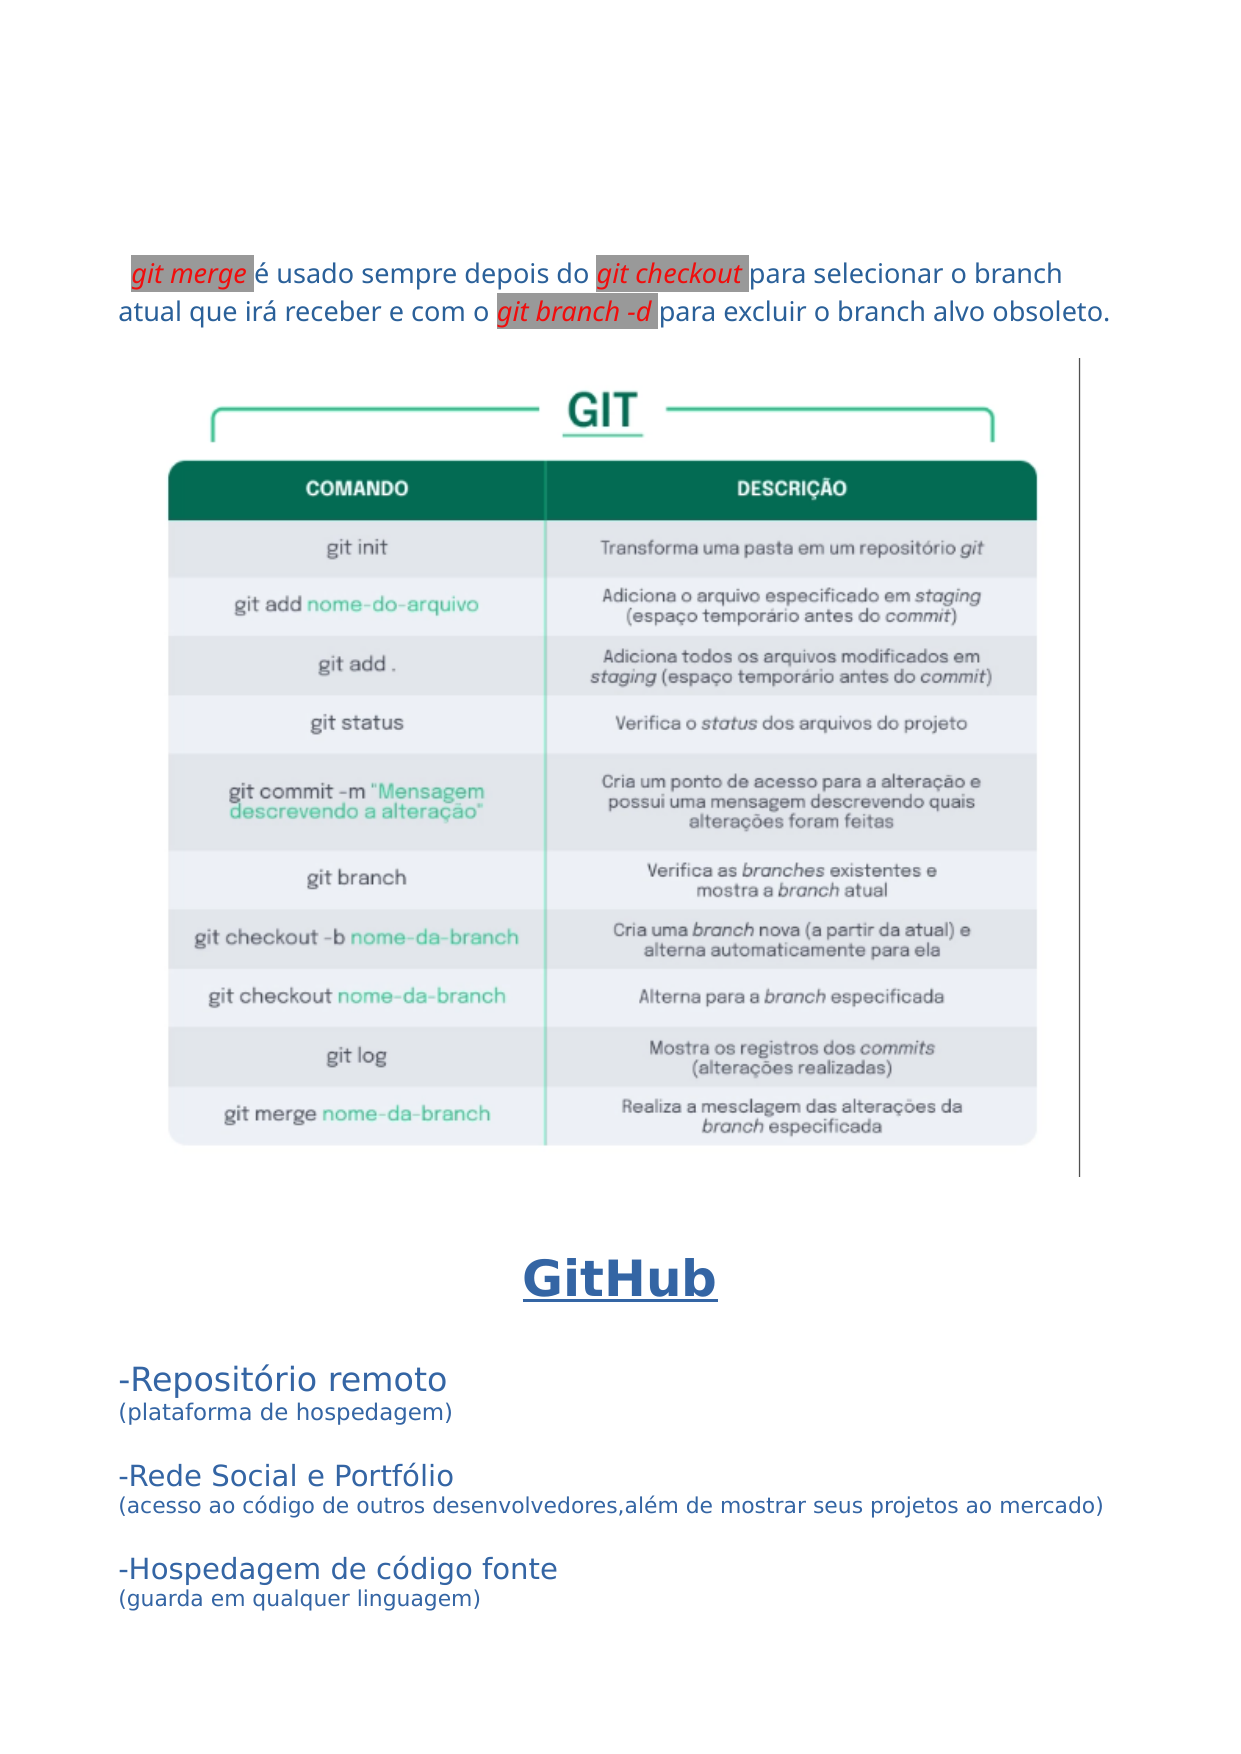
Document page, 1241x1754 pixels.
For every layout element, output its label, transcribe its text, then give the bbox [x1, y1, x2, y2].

text (acesso ao código de outros desenvolvedores,além de mostrar seus projetos ao mercado) [118, 1493, 1122, 1519]
text -Repositório remoto [118, 1360, 1122, 1399]
text -Hospedagem de código fonte [118, 1552, 1122, 1586]
text (guarda em qualquer linguagem) [118, 1586, 1122, 1612]
picture [131, 358, 1081, 1177]
text GitHub [118, 1249, 1122, 1308]
text (plataforma de hospedagem) [118, 1399, 1122, 1426]
text git merge é usado sempre depois do git checkout para selecionar o branch atual que irá receber e com o git branch -d para excluir o branch alvo obsoleto. [118, 249, 1122, 329]
text -Rede Social e Portfólio [118, 1459, 1122, 1493]
